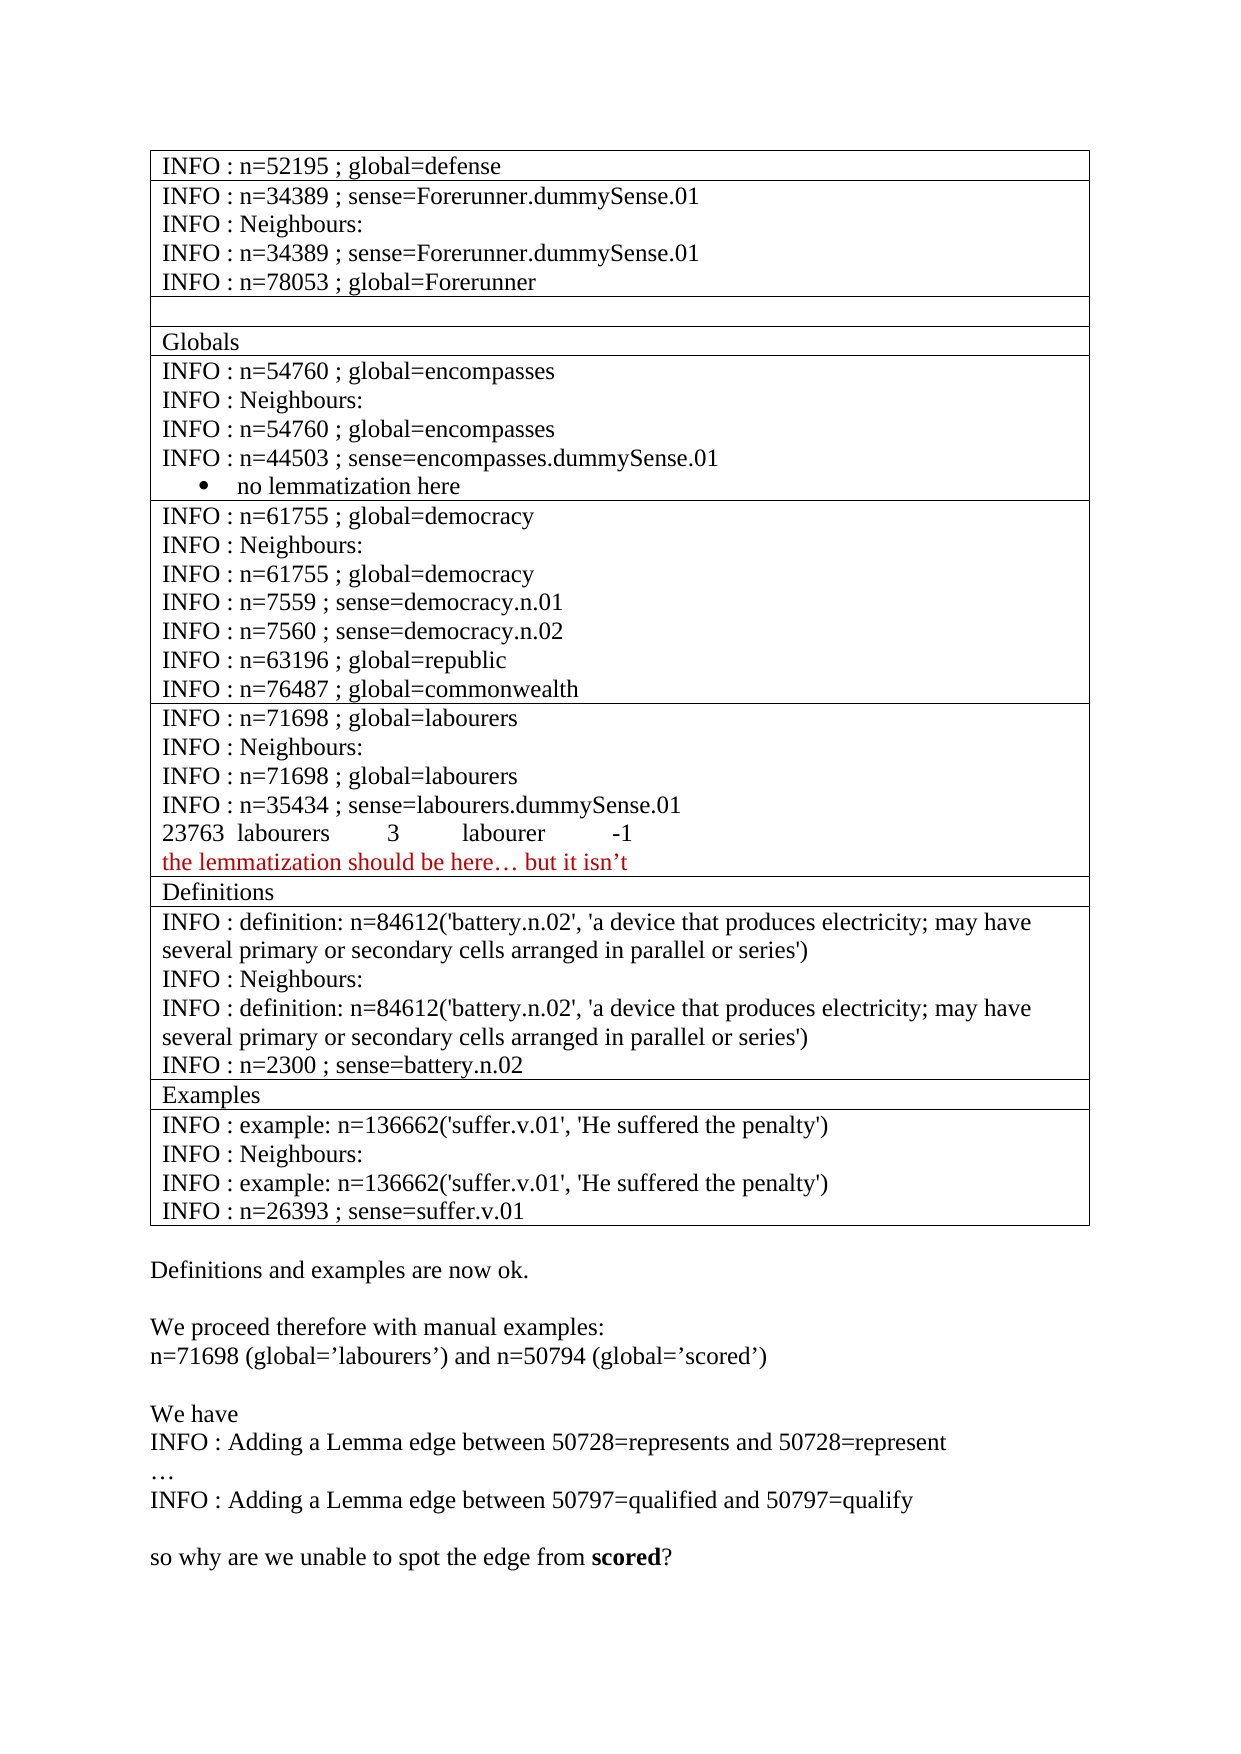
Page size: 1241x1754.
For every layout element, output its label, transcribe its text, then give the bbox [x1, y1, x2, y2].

table_cell Globals [151, 327, 1089, 355]
text We have [150, 1399, 1090, 1427]
table_cell INFO : n=54760 ; global=encompasses INFO : Neighbours: INFO : n=54760 ; global=encompasses INFO : n=44503 ; sense=encompasses.dummySense.01 no lemmatization here [151, 356, 1089, 500]
table_cell Definitions [151, 877, 1089, 906]
table_cell INFO : example: n=136662('suffer.v.01', 'He suffered the penalty') INFO : Neighbours: INFO : example: n=136662('suffer.v.01', 'He suffered the penalty') INFO : n=26393 ; sense=suffer.v.01 [151, 1110, 1089, 1225]
text We proceed therefore with manual examples: [150, 1312, 1090, 1341]
text so why are we unable to spot the edge from scored? [150, 1542, 1090, 1571]
table_cell INFO : n=61755 ; global=democracy INFO : Neighbours: INFO : n=61755 ; global=democracy INFO : n=7559 ; sense=democracy.n.01 INFO : n=7560 ; sense=democracy.n.02 INFO : n=63196 ; global=republic INFO : n=76487 ; global=commonwealth [151, 501, 1089, 702]
table_cell INFO : definition: n=84612('battery.n.02', 'a device that produces electricity; may have several primary or secondary cells arranged in parallel or series') INFO : Neighbours: INFO : definition: n=84612('battery.n.02', 'a device that produces electricity; may have several primary or secondary cells arranged in parallel or series') INFO : n=2300 ; sense=battery.n.02 [151, 907, 1089, 1079]
text INFO : Adding a Lemma edge between 50728=represents and 50728=represent [150, 1427, 1090, 1456]
table_cell INFO : n=34389 ; sense=Forerunner.dummySense.01 INFO : Neighbours: INFO : n=34389 ; sense=Forerunner.dummySense.01 INFO : n=78053 ; global=Forerunner [151, 181, 1089, 296]
table_cell Examples [151, 1080, 1089, 1109]
text Definitions and examples are now ok. [150, 1255, 1090, 1284]
table_cell INFO : n=71698 ; global=labourers INFO : Neighbours: INFO : n=71698 ; global=labourers INFO : n=35434 ; sense=labourers.dummySense.01 23763 labourers 3 labourer -1 the lemmatization should be here… but it isn’t [151, 704, 1089, 876]
text INFO : Adding a Lemma edge between 50797=qualified and 50797=qualify [150, 1485, 1090, 1514]
table_cell [151, 297, 1089, 326]
table_cell INFO : n=52195 ; global=defense [151, 151, 1089, 180]
text n=71698 (global=’labourers’) and n=50794 (global=’scored’) [150, 1341, 1090, 1370]
text … [150, 1456, 1090, 1485]
